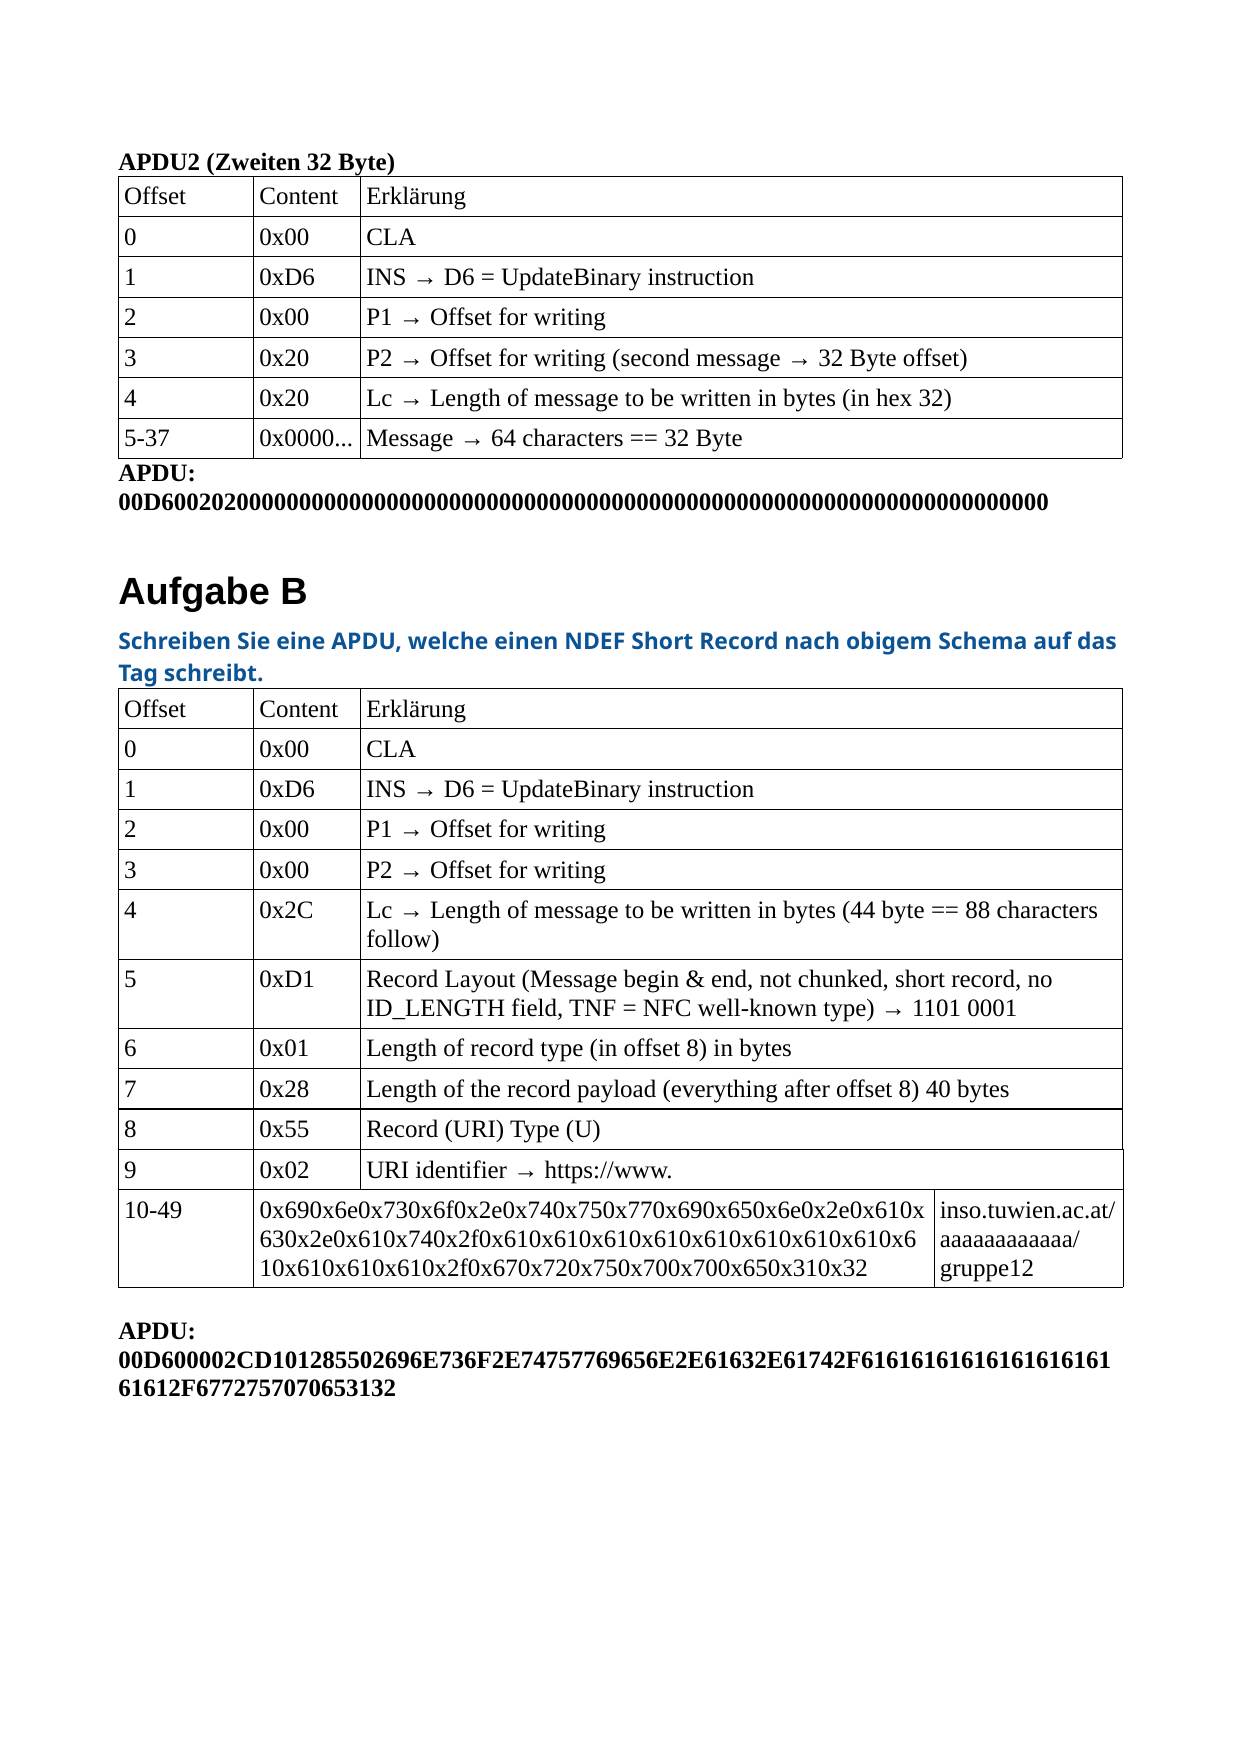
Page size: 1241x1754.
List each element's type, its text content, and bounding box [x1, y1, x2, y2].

text APDU2 (Zweiten 32 Byte) [118, 147, 1122, 176]
table_cell 1 [119, 257, 253, 297]
table_cell 5 [119, 960, 253, 1027]
subtitle Aufgabe B [118, 569, 1122, 613]
table_cell 0x00 [254, 729, 360, 768]
table_header 6 [119, 1029, 253, 1068]
table_header 0x55 [254, 1110, 360, 1149]
table_header 7 [119, 1069, 253, 1108]
table_cell 0xD1 [254, 960, 360, 1027]
table_cell 4 [119, 378, 253, 417]
table_header Length of record type (in offset 8) in bytes [361, 1029, 1122, 1068]
table_header 0x02 [254, 1150, 360, 1189]
table_cell 2 [119, 810, 253, 849]
table_cell Lc → Length of message to be written in bytes (44 byte == 88 characters follow) [361, 890, 1122, 958]
table_cell CLA [361, 217, 1122, 256]
table_cell CLA [361, 729, 1122, 768]
text Schreiben Sie eine APDU, welche einen NDEF Short Record nach obigem Schema auf das Tag schreibt. [118, 625, 1122, 688]
table_header Content [254, 177, 360, 216]
table_cell 3 [119, 338, 253, 377]
table_cell 0xD6 [254, 770, 360, 809]
table_cell 4 [119, 890, 253, 958]
text APDU: 00D60020200000000000000000000000000000000000000000000000000000000000000000 [118, 459, 1122, 515]
table_header Length of the record payload (everything after offset 8) 40 bytes [361, 1069, 1122, 1108]
table_header inso.tuwien.ac.at/aaaaaaaaaaaa/gruppe12 [935, 1190, 1123, 1287]
table_header Content [254, 689, 360, 728]
table_cell Message → 64 characters == 32 Byte [361, 419, 1122, 458]
table_header Offset [119, 177, 253, 216]
table_header Offset [119, 689, 253, 728]
table_cell INS → D6 = UpdateBinary instruction [361, 257, 1122, 297]
table_cell 0x0000... [254, 419, 360, 458]
table_cell 3 [119, 850, 253, 889]
table_header Erklärung [361, 177, 1122, 216]
table_header URI identifier → https://www. [361, 1150, 1123, 1189]
table_header 8 [119, 1110, 253, 1149]
table_header 0x01 [254, 1029, 360, 1068]
table_cell 0xD6 [254, 257, 360, 297]
table_header 10-49 [119, 1190, 253, 1287]
table_cell 0x00 [254, 298, 360, 337]
table_cell 5-37 [119, 419, 253, 458]
table_cell 0x20 [254, 338, 360, 377]
table_cell 0 [119, 217, 253, 256]
table_cell P1 → Offset for writing [361, 298, 1122, 337]
table_cell P2 → Offset for writing (second message → 32 Byte offset) [361, 338, 1122, 377]
table_cell 0x20 [254, 378, 360, 417]
table_cell INS → D6 = UpdateBinary instruction [361, 770, 1122, 809]
table_cell 0x00 [254, 810, 360, 849]
table_header 0x28 [254, 1069, 360, 1108]
table_header 9 [119, 1150, 253, 1189]
table_cell 0x00 [254, 217, 360, 256]
table_cell Record Layout (Message begin & end, not chunked, short record, no ID_LENGTH field, TNF = NFC well-known type) → 1101 0001 [361, 960, 1122, 1027]
table_cell Lc → Length of message to be written in bytes (in hex 32) [361, 378, 1122, 417]
table_cell 0x2C [254, 890, 360, 958]
table_header 0x690x6e0x730x6f0x2e0x740x750x770x690x650x6e0x2e0x610x630x2e0x610x740x2f0x610x610x610x610x610x610x610x610x610x610x610x610x2f0x670x720x750x700x700x650x310x32 [254, 1190, 934, 1287]
table_cell 1 [119, 770, 253, 809]
table_cell P1 → Offset for writing [361, 810, 1122, 849]
table_cell 0x00 [254, 850, 360, 889]
table_cell P2 → Offset for writing [361, 850, 1122, 889]
text APDU: 00D600002CD101285502696E736F2E74757769656E2E61632E61742F6161616161616161616161612F6772757070653132 [118, 1316, 1122, 1402]
table_cell 2 [119, 298, 253, 337]
table_header Record (URI) Type (U) [361, 1110, 1122, 1149]
table_cell 0 [119, 729, 253, 768]
table_header Erklärung [361, 689, 1122, 728]
